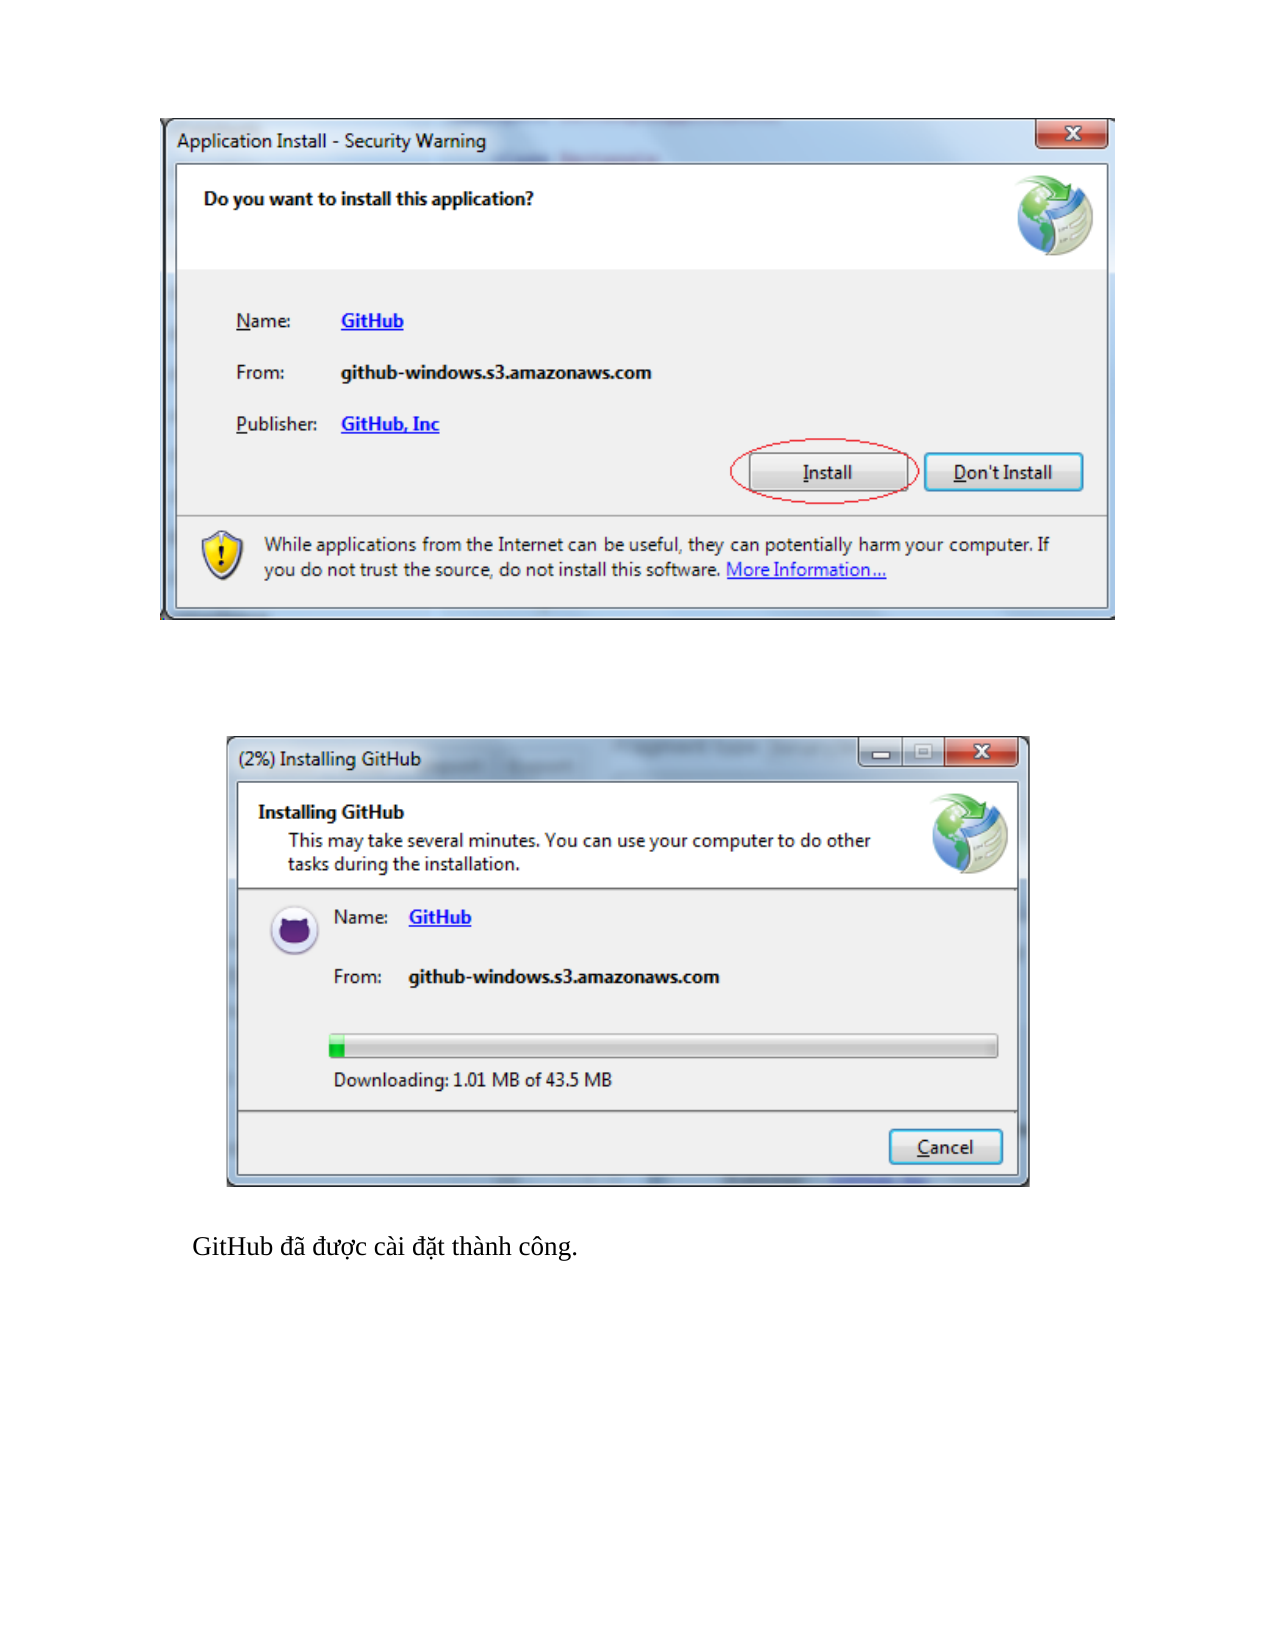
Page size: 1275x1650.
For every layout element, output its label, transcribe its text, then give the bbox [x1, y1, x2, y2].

text GitHub đã được cài đặt thành công. [118, 1230, 1157, 1261]
picture [160, 118, 1115, 620]
picture [226, 736, 1030, 1187]
